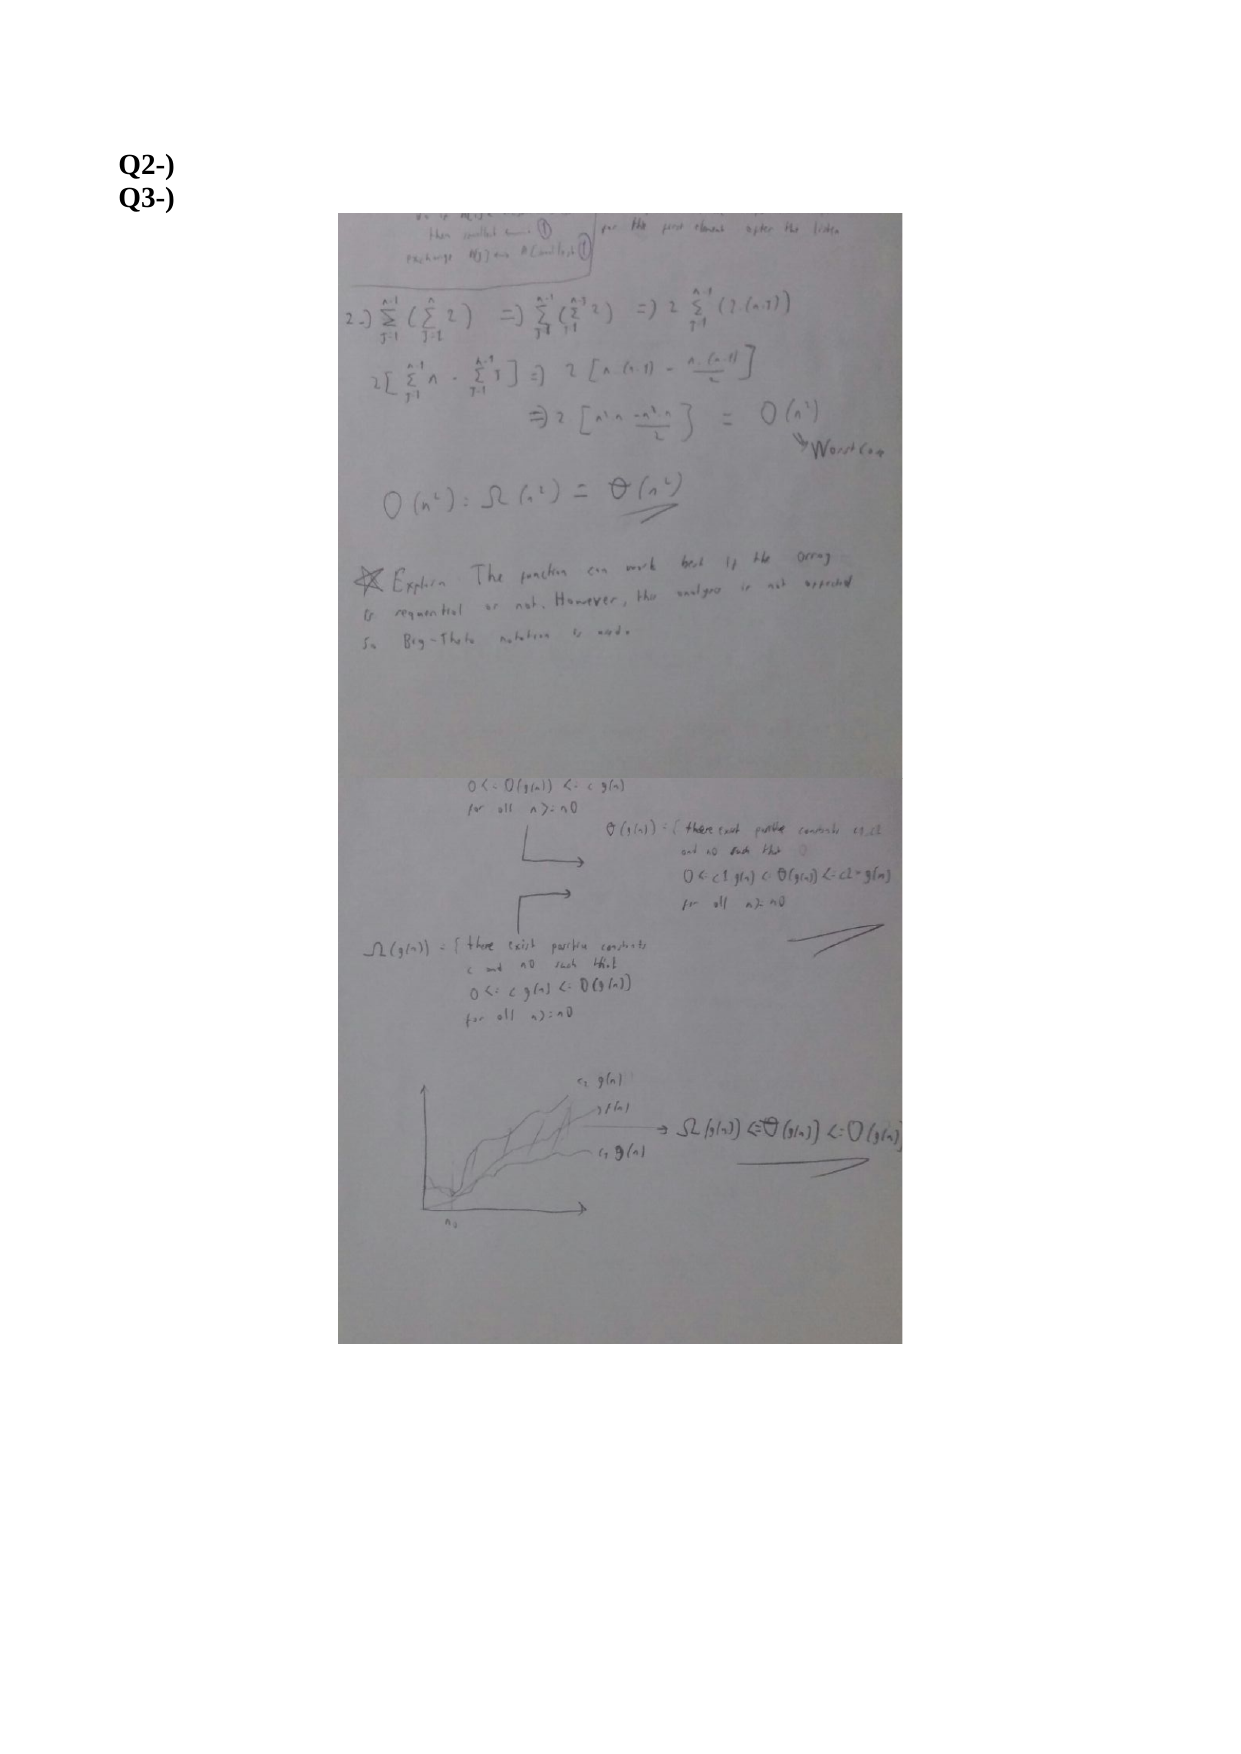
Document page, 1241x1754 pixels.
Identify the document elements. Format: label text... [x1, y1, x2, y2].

text Q2-) [118, 147, 1122, 180]
text Q3-) [118, 180, 1122, 1343]
